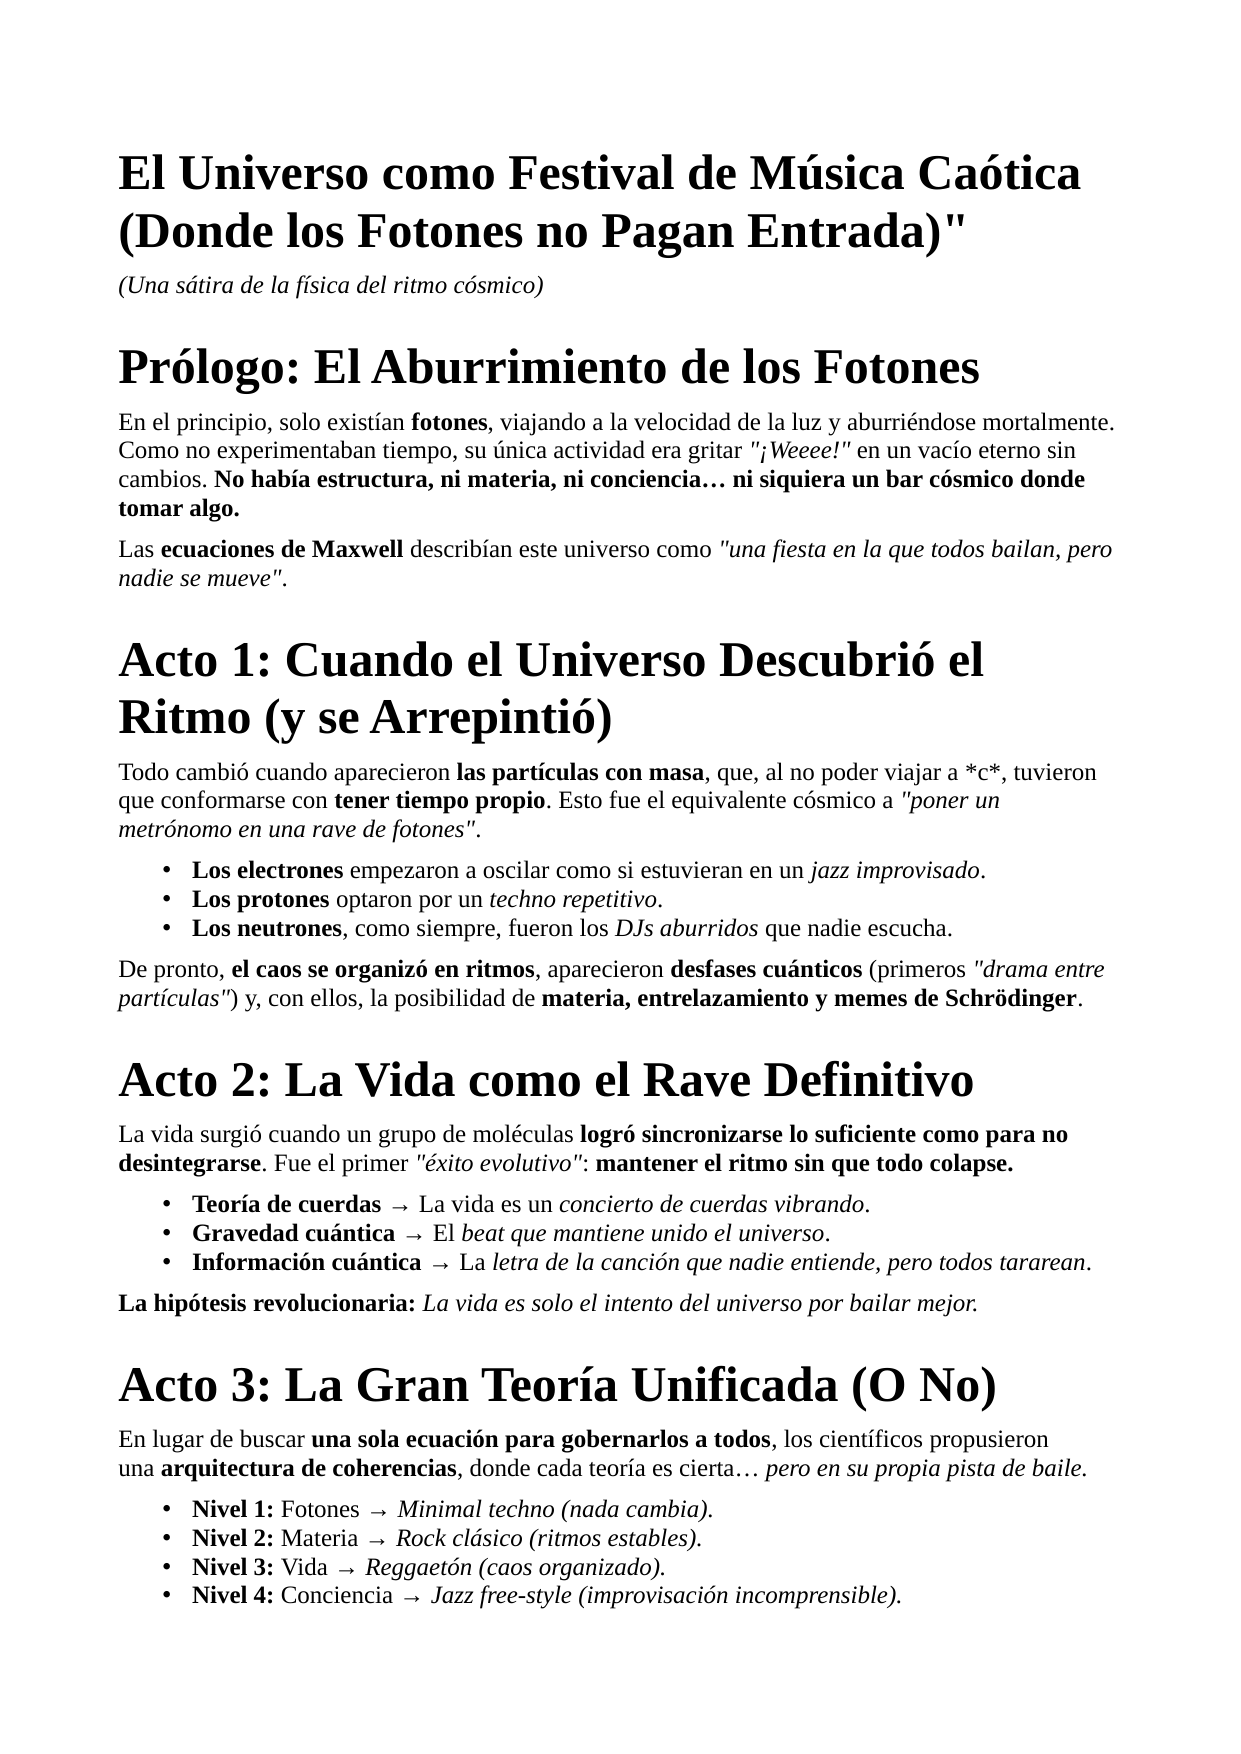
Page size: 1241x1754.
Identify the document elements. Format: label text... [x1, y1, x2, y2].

text Las ecuaciones de Maxwell describían este universo como "una fiesta en la que todos bailan, pero nadie se mueve". [118, 534, 1122, 592]
list Nivel 2: Materia → Rock clásico (ritmos estables). [162, 1523, 1122, 1552]
list Nivel 3: Vida → Reggaetón (caos organizado). [162, 1552, 1122, 1581]
subtitle Acto 1: Cuando el Universo Descubrió el Ritmo (y se Arrepintió) [118, 629, 1122, 744]
subtitle Acto 3: La Gran Teoría Unificada (O No) [118, 1354, 1122, 1412]
list Los neutrones, como siempre, fueron los DJs aburridos que nadie escucha. [162, 913, 1122, 942]
list Información cuántica → La letra de la canción que nadie entiende, pero todos tararean. [162, 1247, 1122, 1276]
subtitle El Universo como Festival de Música Caótica (Donde los Fotones no Pagan Entrada)" [118, 143, 1122, 258]
subtitle Prólogo: El Aburrimiento de los Fotones [118, 337, 1122, 394]
text En el principio, solo existían fotones, viajando a la velocidad de la luz y aburriéndose mortalmente. Como no experimentaban tiempo, su única actividad era gritar "¡Weeee!" en un vacío eterno sin cambios. No había estructura, ni materia, ni conciencia… ni siquiera un bar cósmico donde tomar algo. [118, 407, 1122, 522]
text De pronto, el caos se organizó en ritmos, aparecieron desfases cuánticos (primeros "drama entre partículas") y, con ellos, la posibilidad de materia, entrelazamiento y memes de Schrödinger. [118, 954, 1122, 1012]
text (Una sátira de la física del ritmo cósmico) [118, 271, 1122, 299]
text La hipótesis revolucionaria: La vida es solo el intento del universo por bailar mejor. [118, 1288, 1122, 1317]
list Los protones optaron por un techno repetitivo. [162, 884, 1122, 913]
list Los electrones empezaron a oscilar como si estuvieran en un jazz improvisado. [162, 856, 1122, 884]
list Nivel 1: Fotones → Minimal techno (nada cambia). [162, 1494, 1122, 1523]
text En lugar de buscar una sola ecuación para gobernarlos a todos, los científicos propusieron una arquitectura de coherencias, donde cada teoría es cierta… pero en su propia pista de baile. [118, 1424, 1122, 1482]
subtitle Acto 2: La Vida como el Rave Definitivo [118, 1049, 1122, 1107]
text La vida surgió cuando un grupo de moléculas logró sincronizarse lo suficiente como para no desintegrarse. Fue el primer "éxito evolutivo": mantener el ritmo sin que todo colapse. [118, 1119, 1122, 1177]
list Gravedad cuántica → El beat que mantiene unido el universo. [162, 1218, 1122, 1247]
list Nivel 4: Conciencia → Jazz free-style (improvisación incomprensible). [162, 1581, 1122, 1609]
text Todo cambió cuando aparecieron las partículas con masa, que, al no poder viajar a *c*, tuvieron que conformarse con tener tiempo propio. Esto fue el equivalente cósmico a "poner un metrónomo en una rave de fotones". [118, 757, 1122, 843]
list Teoría de cuerdas → La vida es un concierto de cuerdas vibrando. [162, 1189, 1122, 1218]
